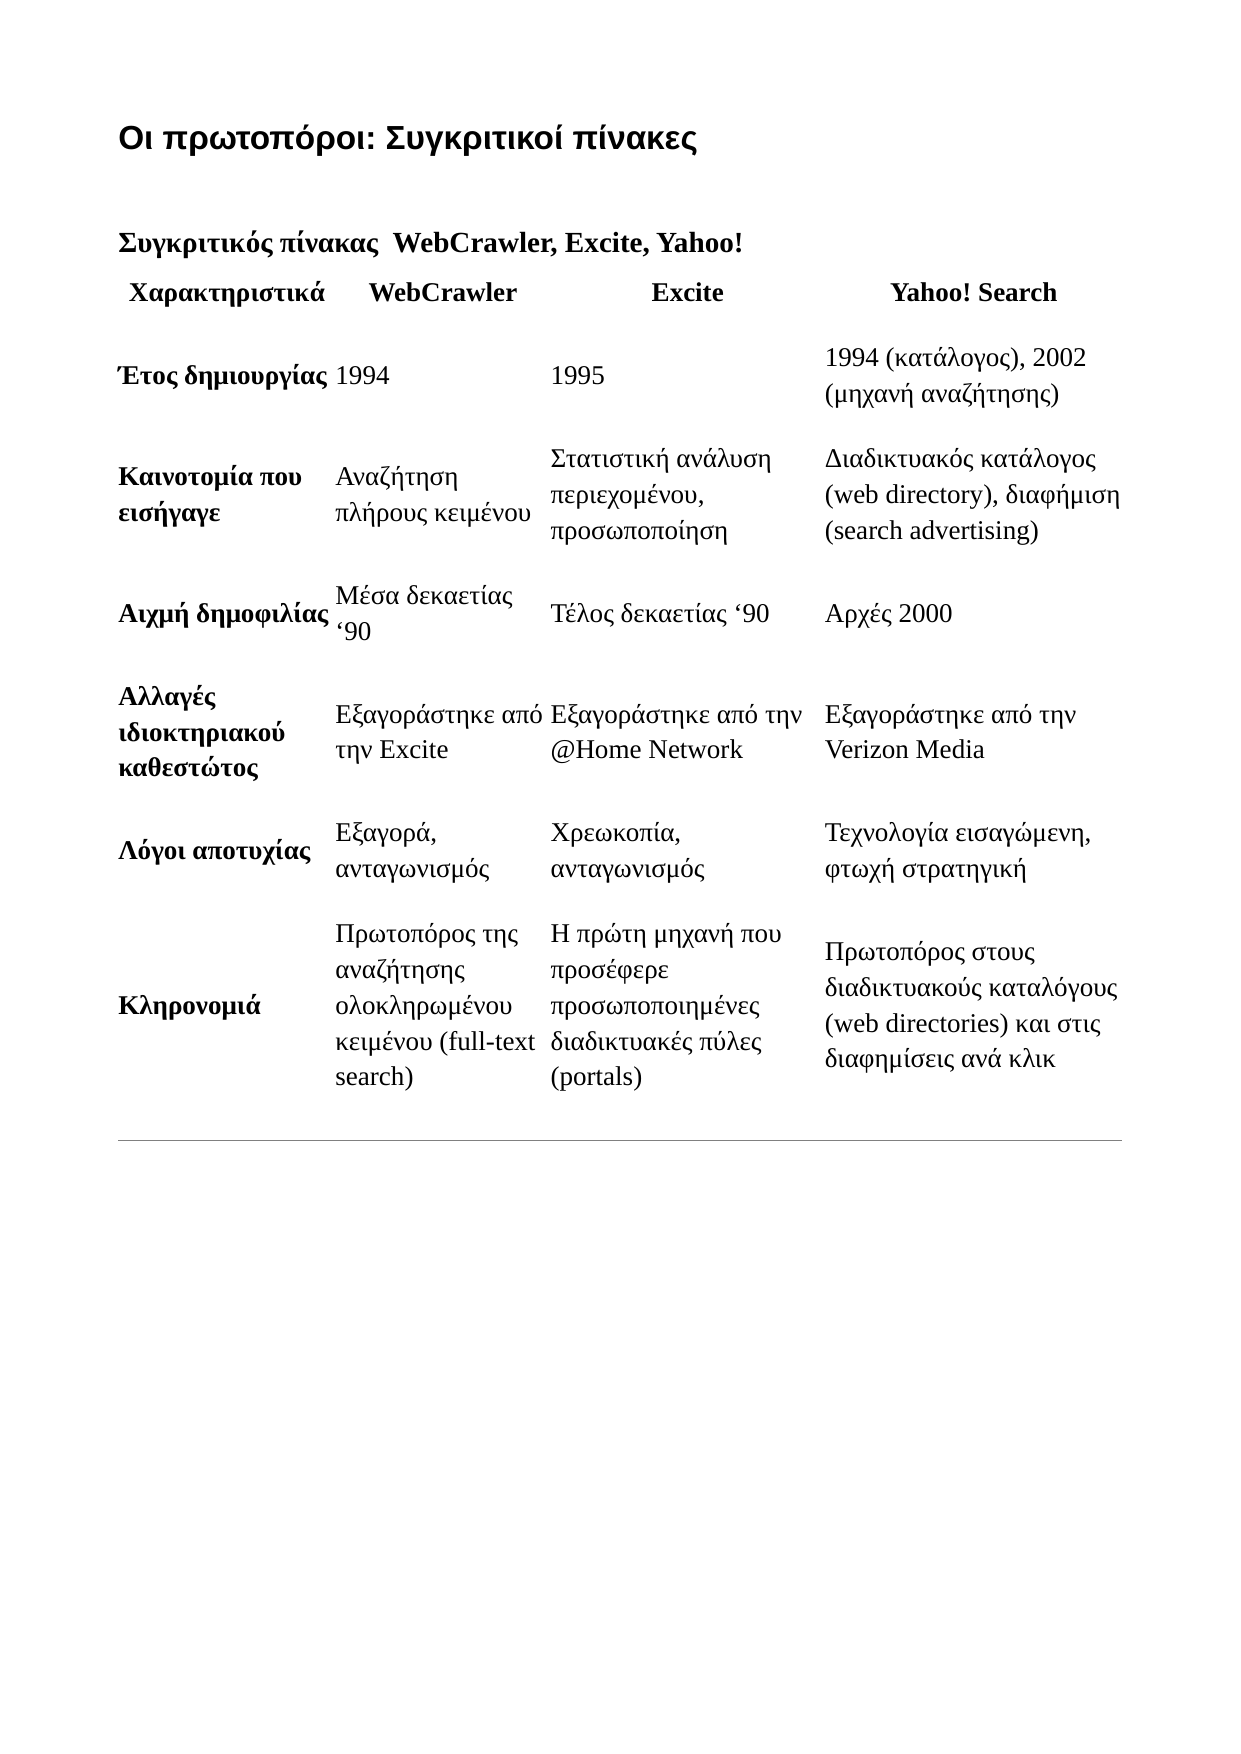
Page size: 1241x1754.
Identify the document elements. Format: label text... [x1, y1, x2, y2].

table_cell 1995 [550, 341, 824, 442]
subtitle Οι πρωτοπόροι: Συγκριτικοί πίνακες [118, 118, 1122, 157]
subtitle Συγκριτικός πίνακας WebCrawler, Excite, Yahoo! [118, 225, 1122, 259]
table_cell Εξαγοράστηκε από την Excite [335, 680, 550, 817]
table_cell Τεχνολογία εισαγώμενη, φτωχή στρατηγική [825, 817, 1123, 917]
table_cell Αλλαγές ιδιοκτηριακού καθεστώτος [118, 680, 335, 817]
table_cell Αιχμή δημοφιλίας [118, 579, 335, 680]
table_cell Στατιστική ανάλυση περιεχομένου, προσωποποίηση [550, 442, 824, 579]
table_header Χαρακτηριστικά [118, 276, 335, 341]
table_cell Διαδικτυακός κατάλογος (web directory), διαφήμιση (search advertising) [825, 442, 1123, 579]
table_cell Η πρώτη μηχανή που προσέφερε προσωποποιημένες διαδικτυακές πύλες (portals) [550, 918, 824, 1126]
table_cell Πρωτοπόρος στους διαδικτυακούς καταλόγους (web directories) και στις διαφημίσεις ανά κλικ [825, 918, 1123, 1126]
table_header WebCrawler [335, 276, 550, 341]
table_cell Μέσα δεκαετίας ‘90 [335, 579, 550, 680]
table_cell Εξαγορά, ανταγωνισμός [335, 817, 550, 917]
table_cell Πρωτοπόρος της αναζήτησης ολοκληρωμένου κειμένου (full-text search) [335, 918, 550, 1126]
table_header Excite [550, 276, 824, 341]
table_header Yahoo! Search [825, 276, 1123, 341]
table_cell Καινοτομία που εισήγαγε [118, 442, 335, 579]
table_cell Έτος δημιουργίας [118, 341, 335, 442]
table_cell Τέλος δεκαετίας ‘90 [550, 579, 824, 680]
table_cell 1994 (κατάλογος), 2002 (μηχανή αναζήτησης) [825, 341, 1123, 442]
table_cell Λόγοι αποτυχίας [118, 817, 335, 917]
table_cell Εξαγοράστηκε από την @Home Network [550, 680, 824, 817]
table_cell Κληρονομιά [118, 918, 335, 1126]
table_cell Εξαγοράστηκε από την Verizon Media [825, 680, 1123, 817]
table_cell 1994 [335, 341, 550, 442]
table_cell Χρεωκοπία, ανταγωνισμός [550, 817, 824, 917]
table_cell Αρχές 2000 [825, 579, 1123, 680]
table_cell Αναζήτηση πλήρους κειμένου [335, 442, 550, 579]
